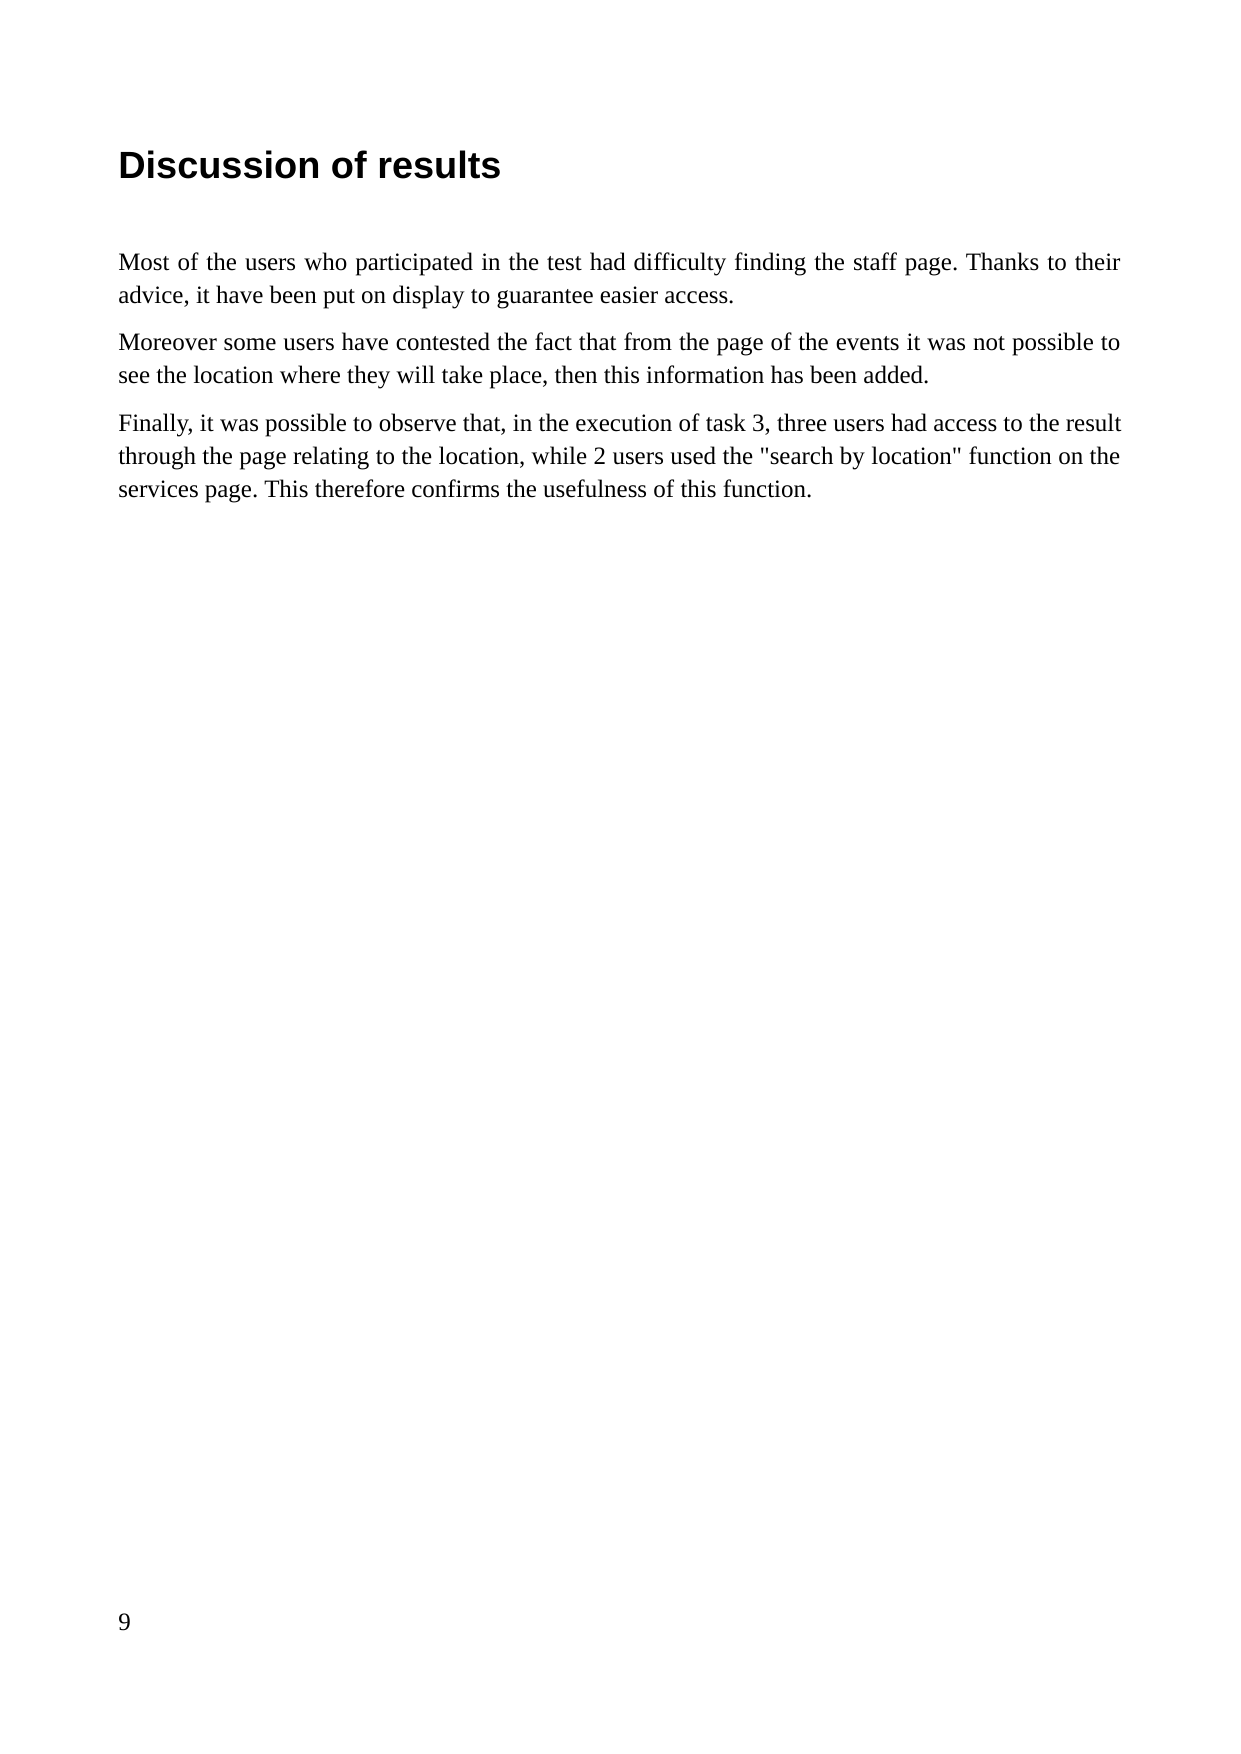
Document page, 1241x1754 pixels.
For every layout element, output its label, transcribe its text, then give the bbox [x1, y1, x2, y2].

subtitle Discussion of results [118, 143, 1122, 187]
text Finally, it was possible to observe that, in the execution of task 3, three users had access to the result through the page relating to the location, while 2 users used the "search by location" function on the services page. This therefore confirms the usefulness of this function. [118, 408, 1122, 503]
text Most of the users who participated in the test had difficulty finding the staff page. Thanks to their advice, it have been put on display to guarantee easier access. [118, 247, 1122, 309]
text Moreover some users have contested the fact that from the page of the events it was not possible to see the location where they will take place, then this information has been added. [118, 327, 1122, 389]
